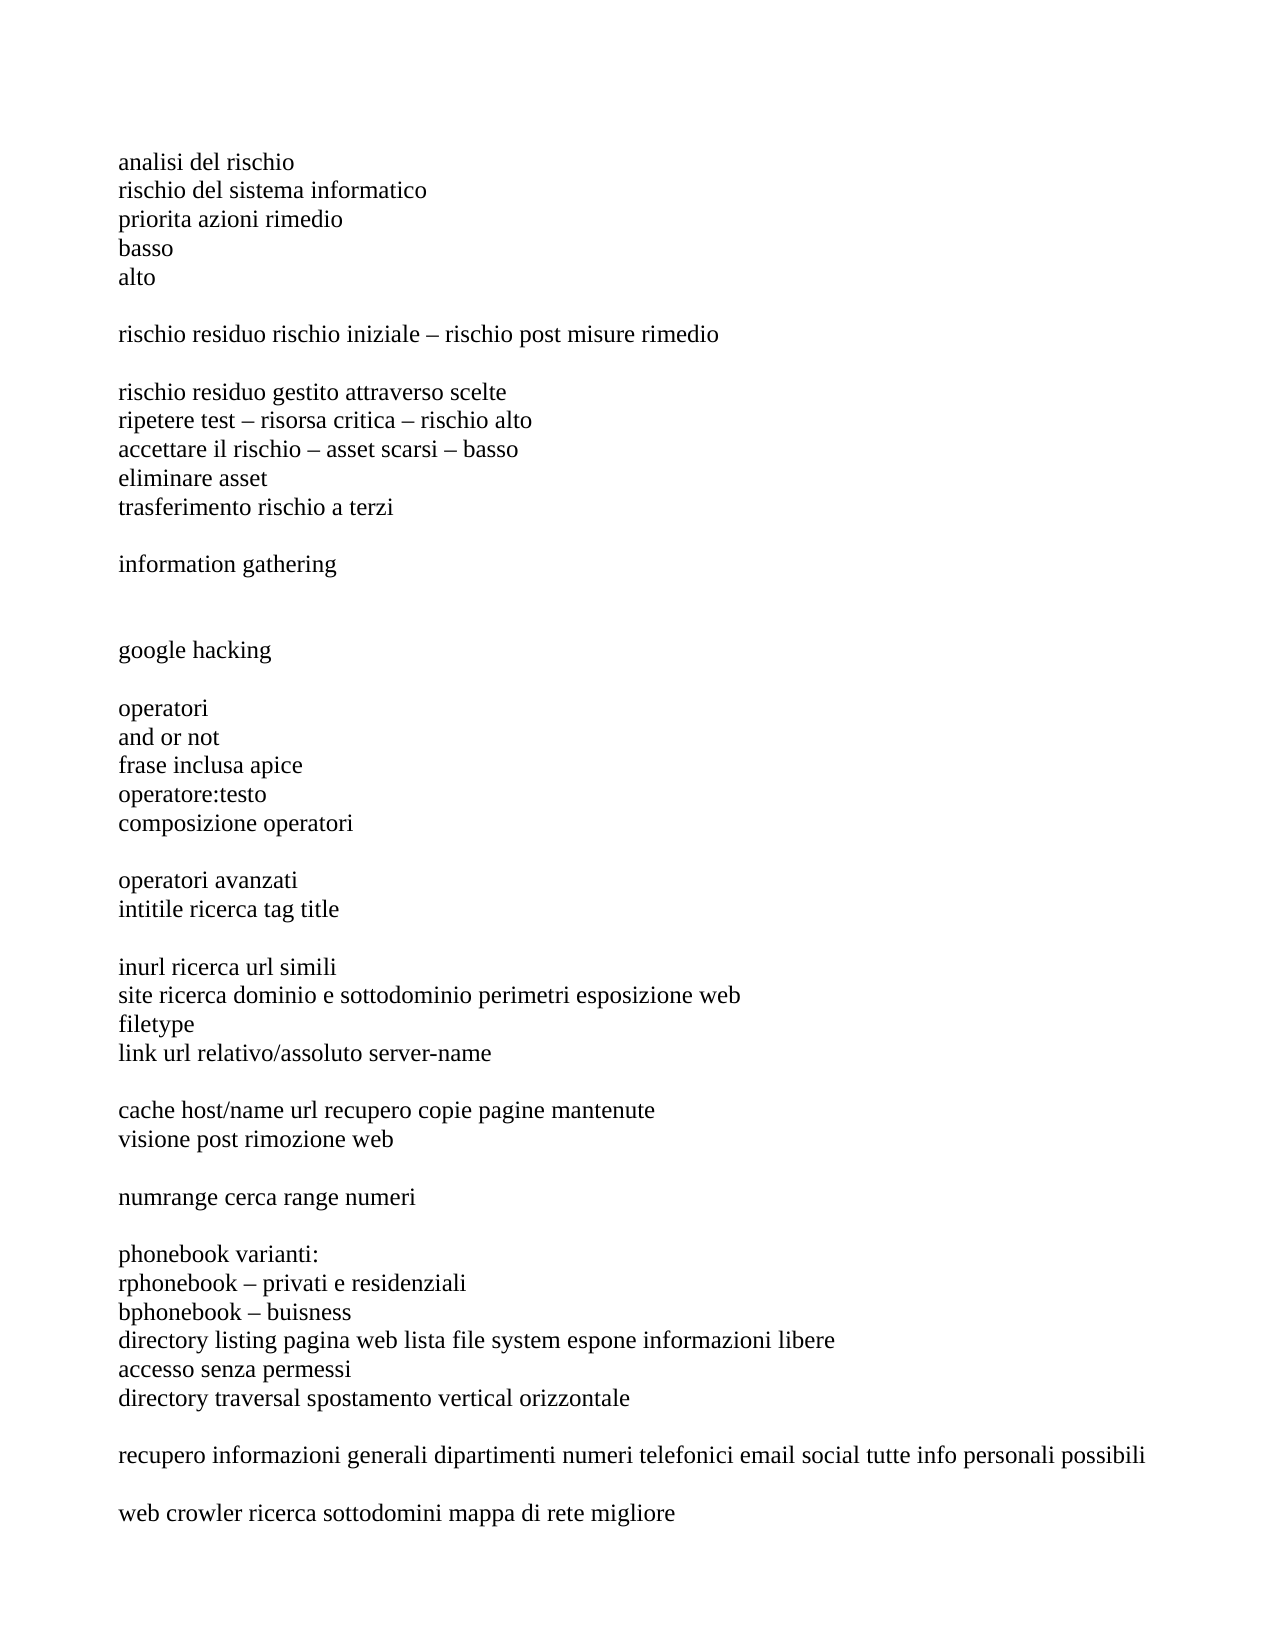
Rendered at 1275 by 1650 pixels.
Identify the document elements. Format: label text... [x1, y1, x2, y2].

text cache host/name url recupero copie pagine mantenute [118, 1096, 1157, 1124]
text operatore:testo [118, 779, 1157, 808]
text rischio del sistema informatico [118, 176, 1157, 204]
text operatori avanzati [118, 866, 1157, 894]
text composizione operatori [118, 808, 1157, 837]
text visione post rimozione web [118, 1124, 1157, 1153]
text site ricerca dominio e sottodominio perimetri esposizione web [118, 981, 1157, 1009]
text recupero informazioni generali dipartimenti numeri telefonici email social tutte info personali possibili [118, 1441, 1157, 1469]
text trasferimento rischio a terzi [118, 492, 1157, 521]
text google hacking [118, 636, 1157, 664]
text filetype [118, 1009, 1157, 1038]
text web crowler ricerca sottodomini mappa di rete migliore [118, 1498, 1157, 1527]
text rischio residuo gestito attraverso scelte [118, 377, 1157, 406]
text bphonebook – buisness [118, 1297, 1157, 1326]
text eliminare asset [118, 463, 1157, 492]
text operatori [118, 693, 1157, 722]
text alto [118, 262, 1157, 291]
text inurl ricerca url simili [118, 952, 1157, 981]
text phonebook varianti: [118, 1239, 1157, 1268]
text directory listing pagina web lista file system espone informazioni libere [118, 1326, 1157, 1354]
text directory traversal spostamento vertical orizzontale [118, 1383, 1157, 1412]
text analisi del rischio [118, 147, 1157, 176]
text priorita azioni rimedio [118, 204, 1157, 233]
text and or not [118, 722, 1157, 751]
text information gathering [118, 549, 1157, 578]
text intitile ricerca tag title [118, 894, 1157, 923]
text rphonebook – privati e residenziali [118, 1268, 1157, 1297]
text link url relativo/assoluto server-name [118, 1038, 1157, 1067]
text ripetere test – risorsa critica – rischio alto [118, 406, 1157, 434]
text accesso senza permessi [118, 1354, 1157, 1383]
text numrange cerca range numeri [118, 1182, 1157, 1211]
text rischio residuo rischio iniziale – rischio post misure rimedio [118, 319, 1157, 348]
text basso [118, 233, 1157, 262]
text accettare il rischio – asset scarsi – basso [118, 434, 1157, 463]
text frase inclusa apice [118, 751, 1157, 779]
